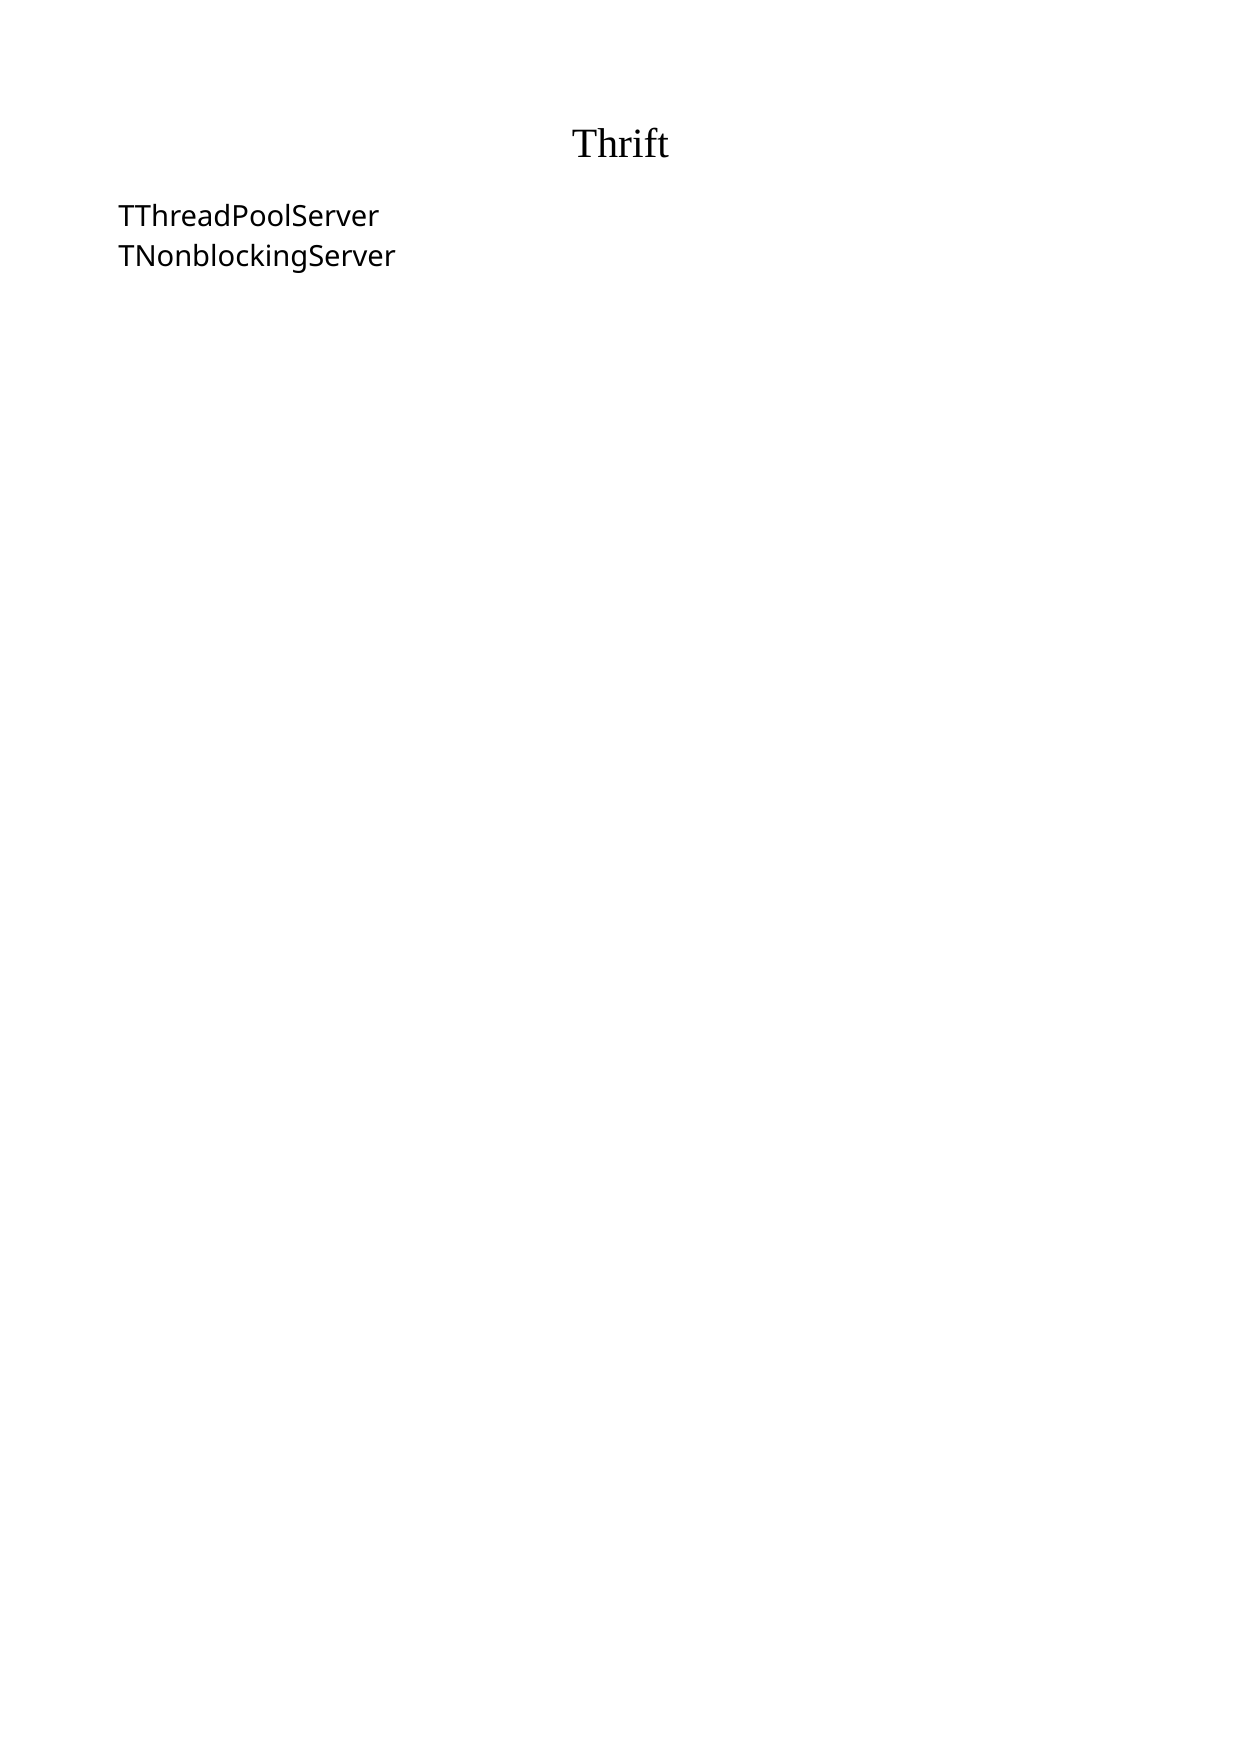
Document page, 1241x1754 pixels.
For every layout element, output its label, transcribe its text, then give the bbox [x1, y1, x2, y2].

text TThreadPoolServer [118, 196, 1122, 235]
text TNonblockingServer [118, 235, 1122, 304]
